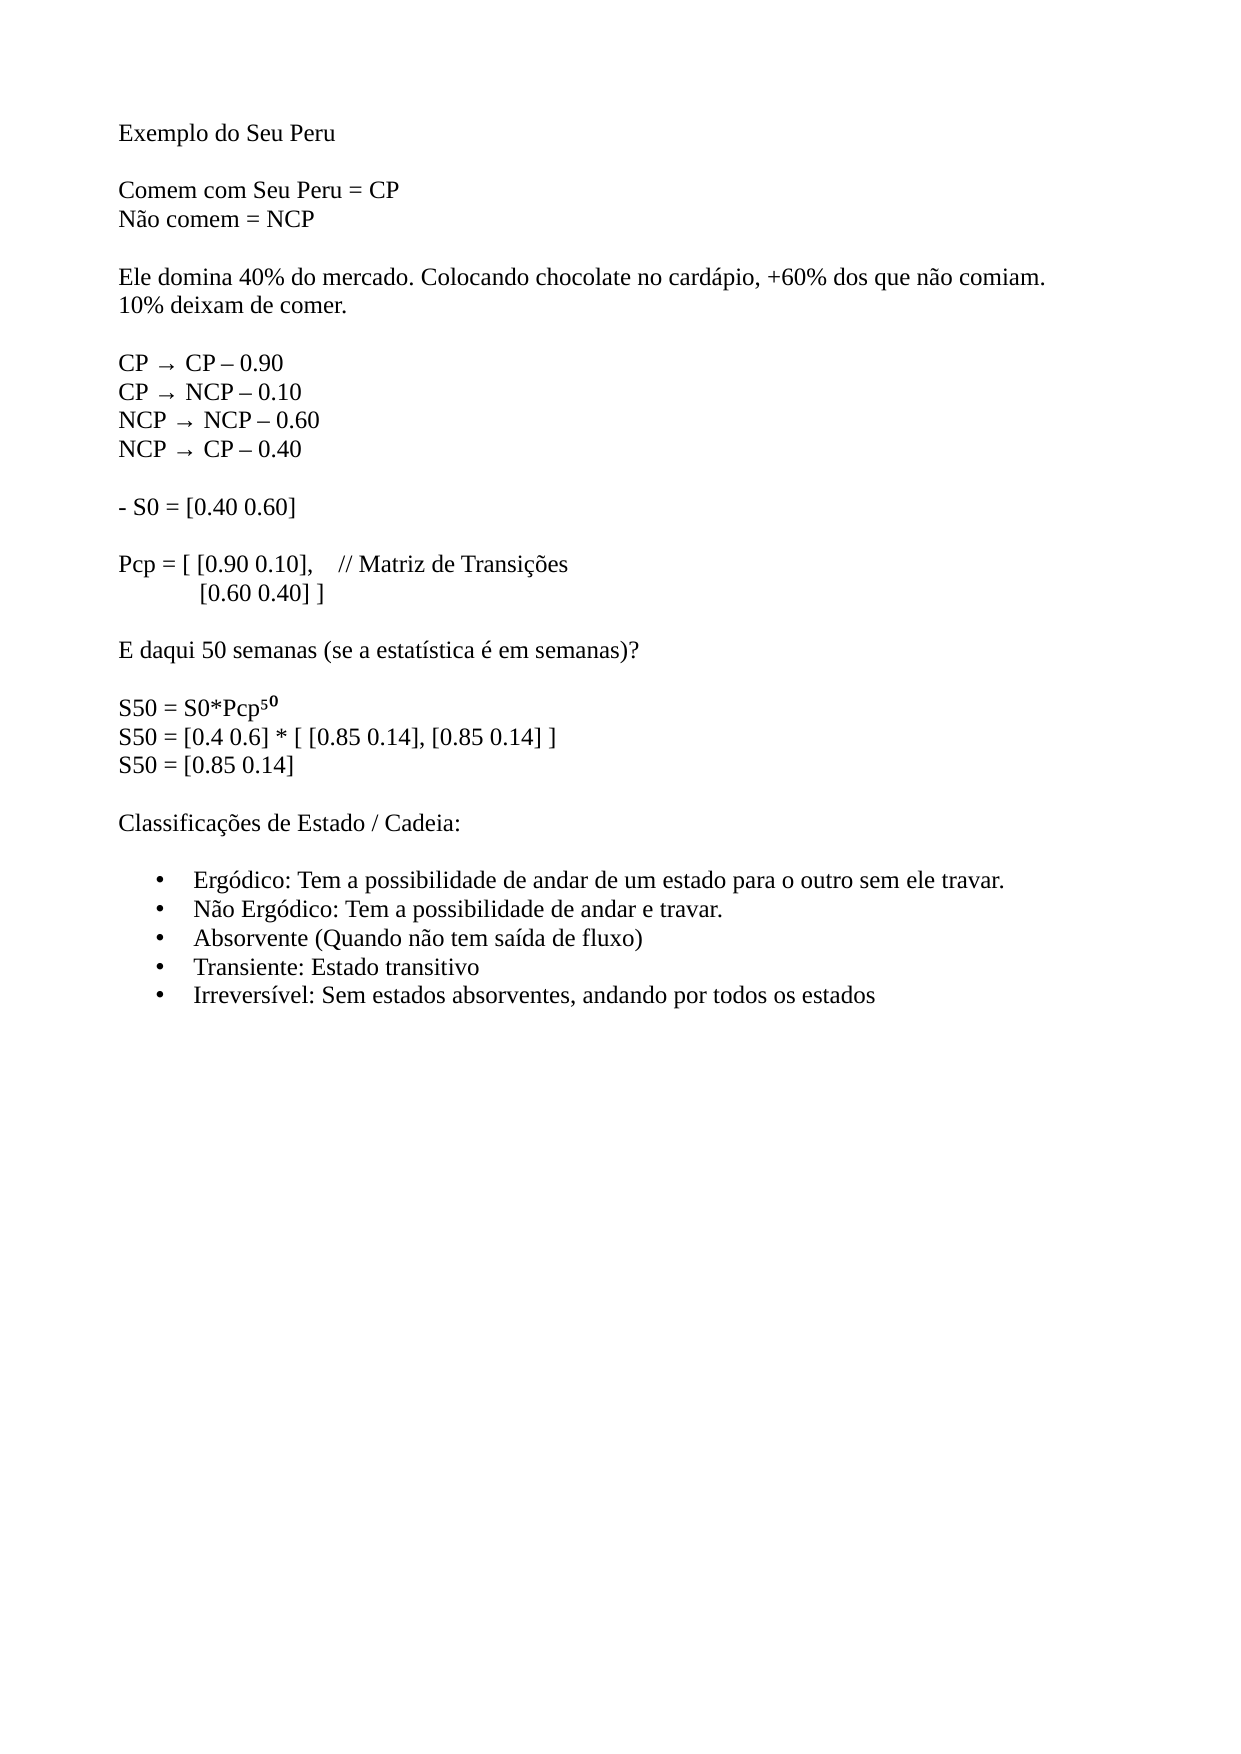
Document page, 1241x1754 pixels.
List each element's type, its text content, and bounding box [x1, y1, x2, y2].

list Não Ergódico: Tem a possibilidade de andar e travar. [156, 894, 1122, 923]
text E daqui 50 semanas (se a estatística é em semanas)? [118, 636, 1122, 664]
text [0.60 0.40] ] [118, 578, 1122, 607]
text NCP → CP – 0.40 [118, 434, 1122, 463]
text Não comem = NCP [118, 204, 1122, 233]
list Absorvente (Quando não tem saída de fluxo) [156, 923, 1122, 952]
text S50 = [0.4 0.6] * [ [0.85 0.14], [0.85 0.14] ] [118, 722, 1122, 751]
list Irreversível: Sem estados absorventes, andando por todos os estados [156, 981, 1122, 1009]
text Comem com Seu Peru = CP [118, 176, 1122, 204]
text Exemplo do Seu Peru [118, 118, 1122, 147]
text Ele domina 40% do mercado. Colocando chocolate no cardápio, +60% dos que não comiam. [118, 262, 1122, 291]
text S50 = S0*Pcp⁵⁰ [118, 693, 1122, 722]
list Transiente: Estado transitivo [156, 952, 1122, 981]
text Pcp = [ [0.90 0.10], // Matriz de Transições [118, 549, 1122, 578]
text CP → CP – 0.90 [118, 348, 1122, 377]
text - S0 = [0.40 0.60] [118, 492, 1122, 521]
text Classificações de Estado / Cadeia: [118, 808, 1122, 837]
text 10% deixam de comer. [118, 291, 1122, 319]
list Ergódico: Tem a possibilidade de andar de um estado para o outro sem ele travar. [156, 866, 1122, 894]
text CP → NCP – 0.10 [118, 377, 1122, 406]
text NCP → NCP – 0.60 [118, 406, 1122, 434]
text S50 = [0.85 0.14] [118, 751, 1122, 779]
